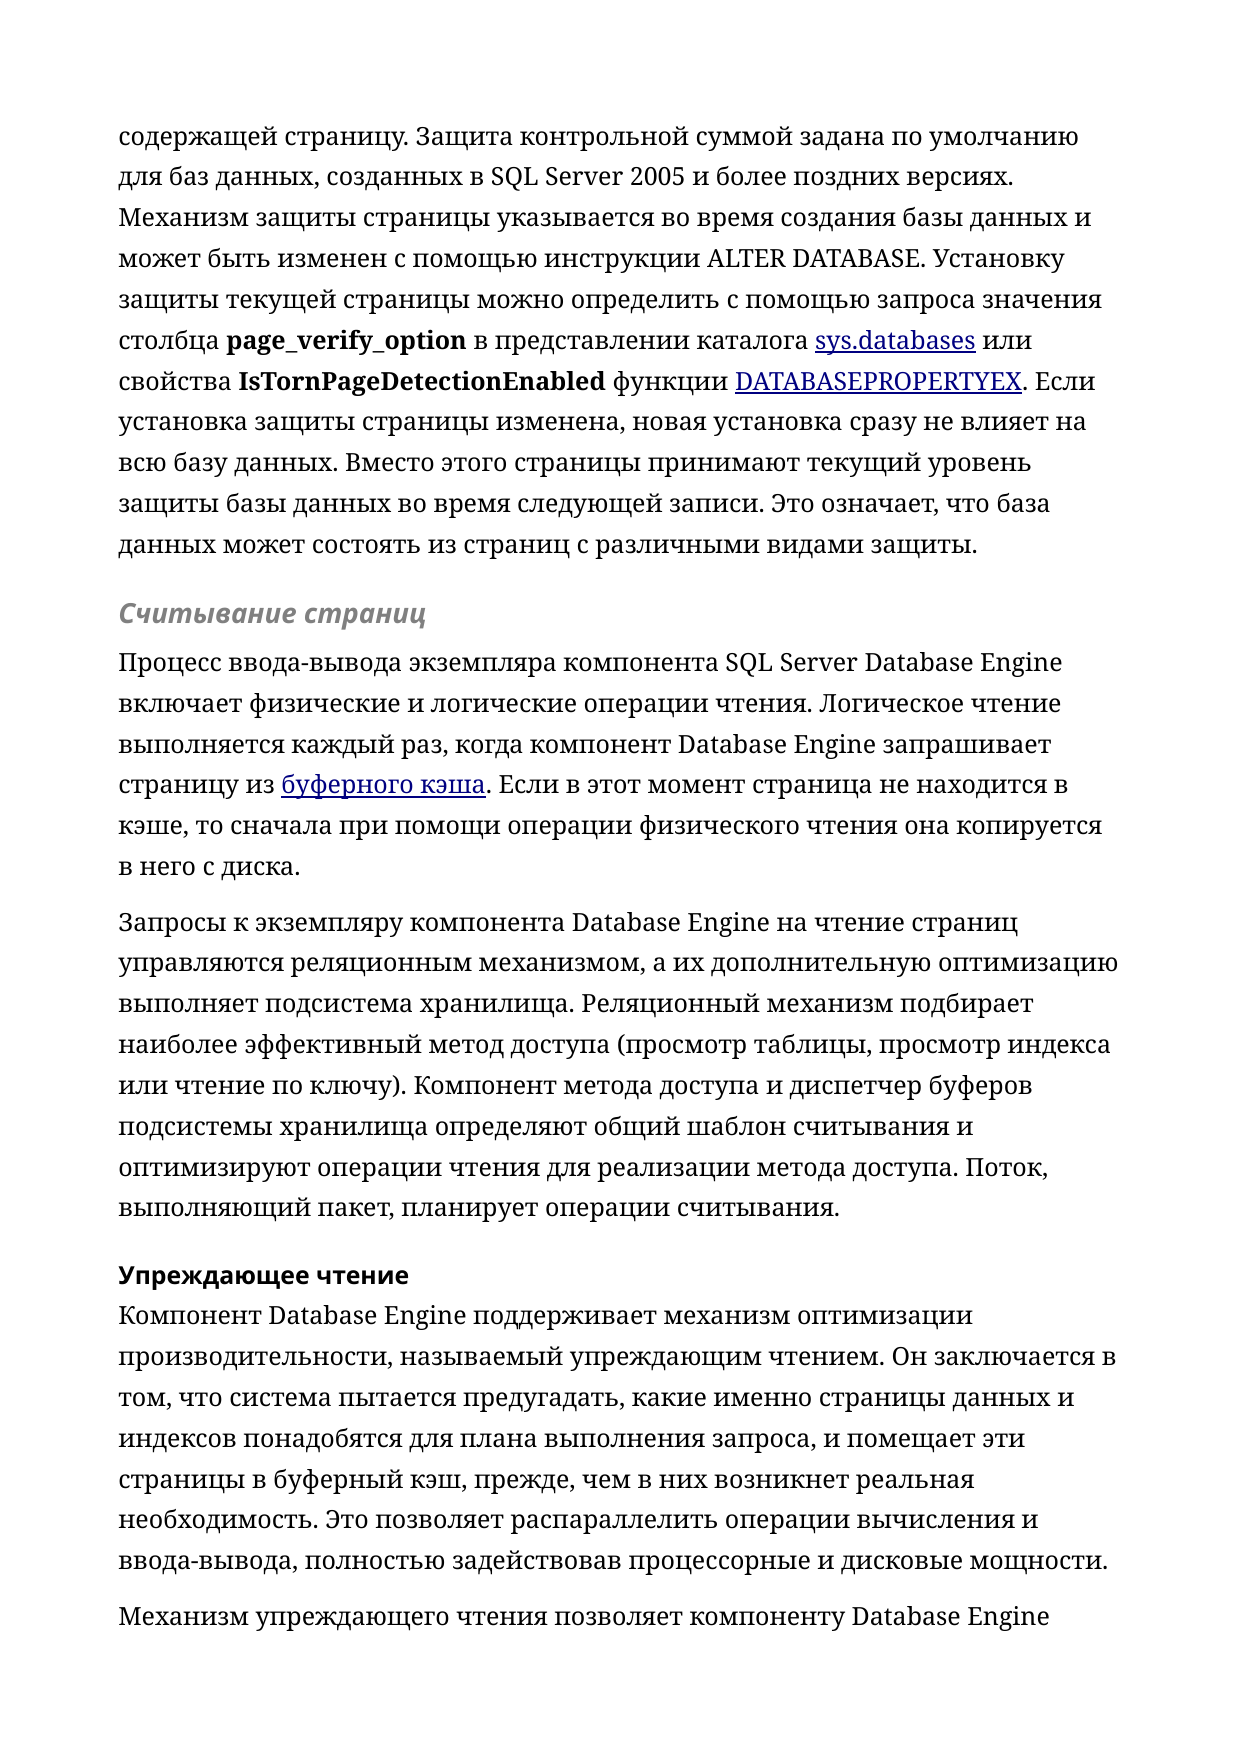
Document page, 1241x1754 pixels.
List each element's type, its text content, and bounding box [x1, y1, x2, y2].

text содержащей страницу. Защита контрольной суммой задана по умолчанию для баз данных, созданных в SQL Server 2005 и более поздних версиях. Механизм защиты страницы указывается во время создания базы данных и может быть изменен с помощью инструкции ALTER DATABASE. Установку защиты текущей страницы можно определить с помощью запроса значения столбца page_verify_option в представлении каталога sys.databases или свойства IsTornPageDetectionEnabled функции DATABASEPROPERTYEX. Если установка защиты страницы изменена, новая установка сразу не влияет на всю базу данных. Вместо этого страницы принимают текущий уровень защиты базы данных во время следующей записи. Это означает, что база данных может состоять из страниц с различными видами защиты. [118, 118, 1122, 561]
subtitle Упреждающее чтение [118, 1258, 1122, 1292]
text Компонент Database Engine поддерживает механизм оптимизации производительности, называемый упреждающим чтением. Он заключается в том, что система пытается предугадать, какие именно страницы данных и индексов понадобятся для плана выполнения запроса, и помещает эти страницы в буферный кэш, прежде, чем в них возникнет реальная необходимость. Это позволяет распараллелить операции вычисления и ввода-вывода, полностью задействовав процессорные и дисковые мощности. [118, 1298, 1122, 1577]
text Процесс ввода-вывода экземпляра компонента SQL Server Database Engine включает физические и логические операции чтения. Логическое чтение выполняется каждый раз, когда компонент Database Engine запрашивает страницу из буферного кэша. Если в этот момент страница не находится в кэше, то сначала при помощи операции физического чтения она копируется в него с диска. [118, 644, 1122, 883]
subtitle Считывание страниц [118, 594, 1122, 632]
text Механизм упреждающего чтения позволяет компоненту Database Engine [118, 1598, 1122, 1632]
text Запросы к экземпляру компонента Database Engine на чтение страниц управляются реляционным механизмом, а их дополнительную оптимизацию выполняет подсистема хранилища. Реляционный механизм подбирает наиболее эффективный метод доступа (просмотр таблицы, просмотр индекса или чтение по ключу). Компонент метода доступа и диспетчер буферов подсистемы хранилища определяют общий шаблон считывания и оптимизируют операции чтения для реализации метода доступа. Поток, выполняющий пакет, планирует операции считывания. [118, 904, 1122, 1224]
